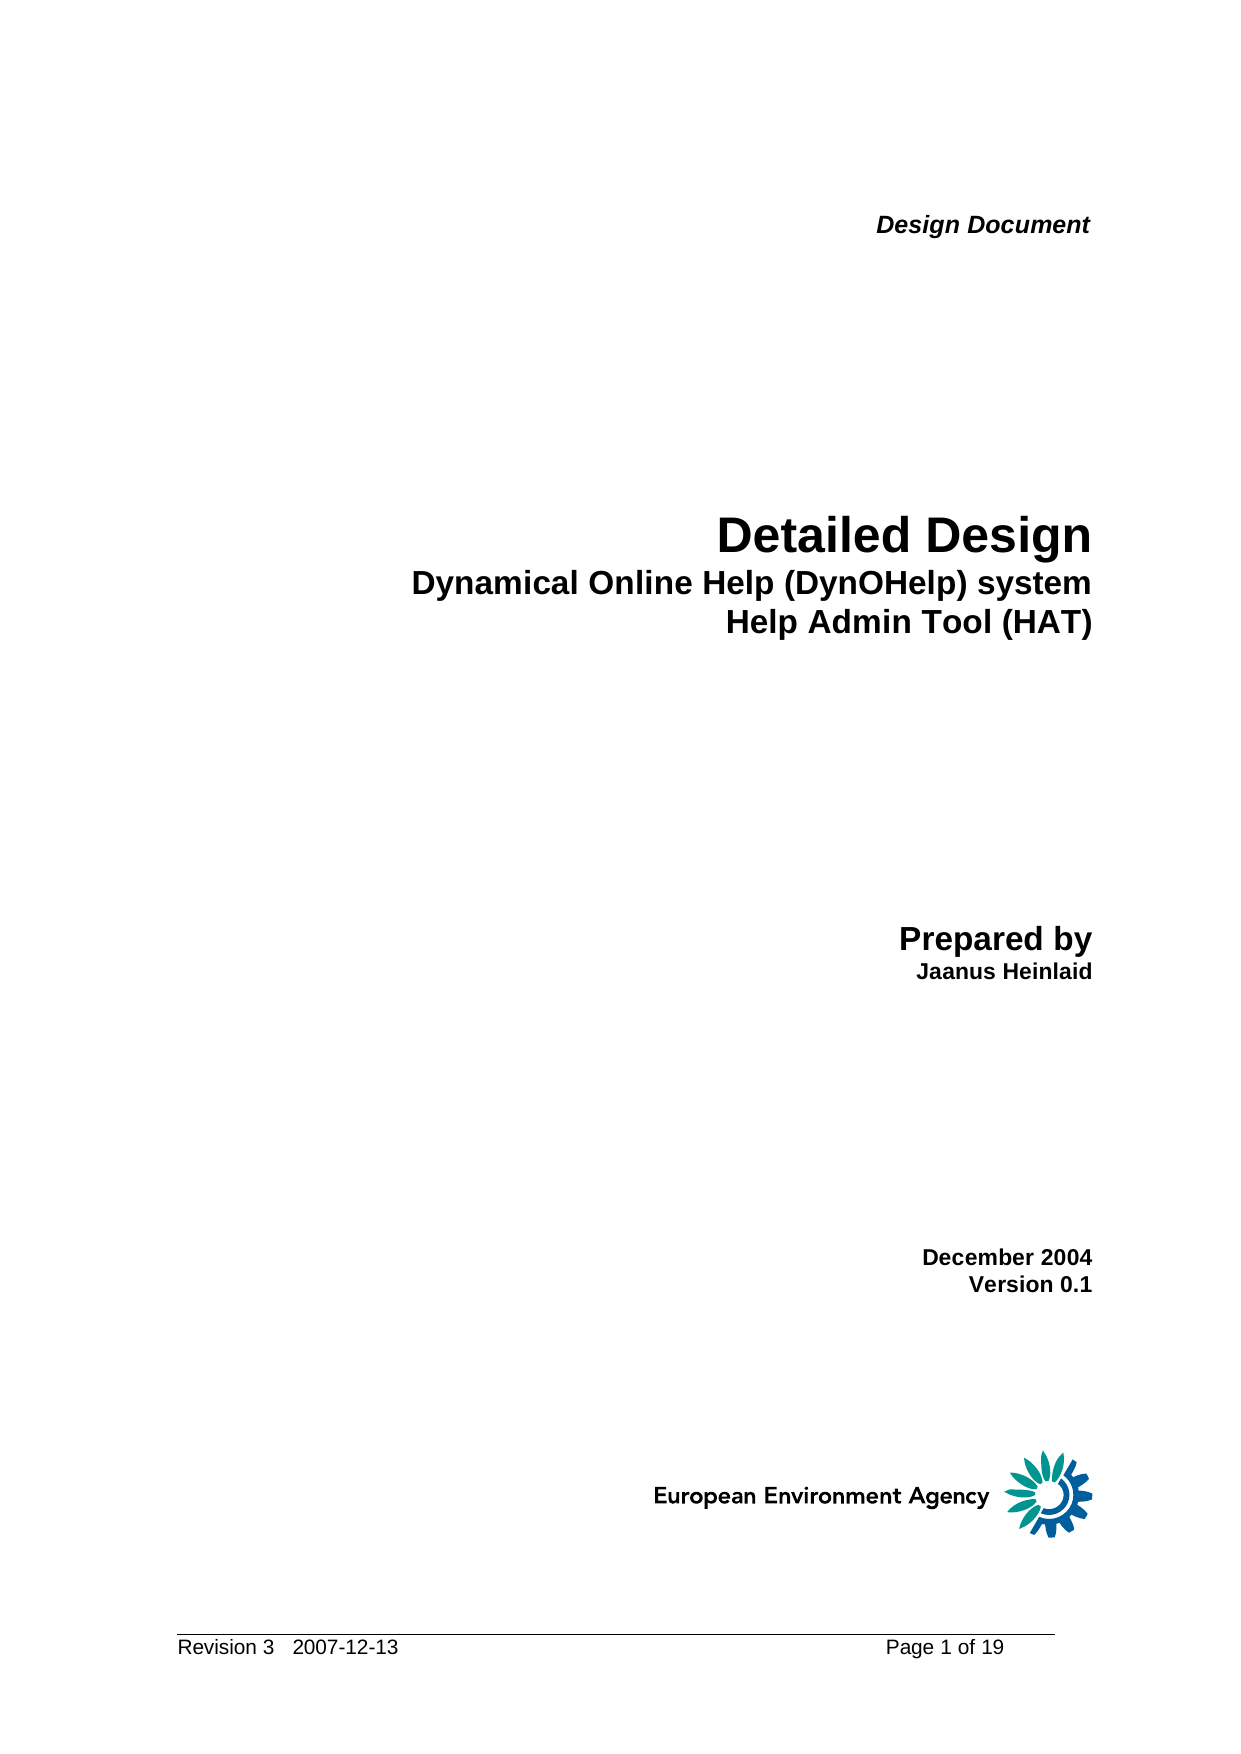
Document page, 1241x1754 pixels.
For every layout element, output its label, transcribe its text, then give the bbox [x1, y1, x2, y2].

title Version 0.1 [177, 1271, 1092, 1298]
text Design Document [177, 210, 1092, 239]
title Detailed Design [177, 506, 1092, 563]
title Jaanus Heinlaid [177, 957, 1092, 984]
title December 2004 [177, 1244, 1092, 1271]
subtitle Prepared by [177, 919, 1092, 957]
subtitle Help Admin Tool (HAT) [177, 602, 1092, 640]
subtitle Dynamical Online Help (DynOHelp) system [177, 563, 1092, 602]
